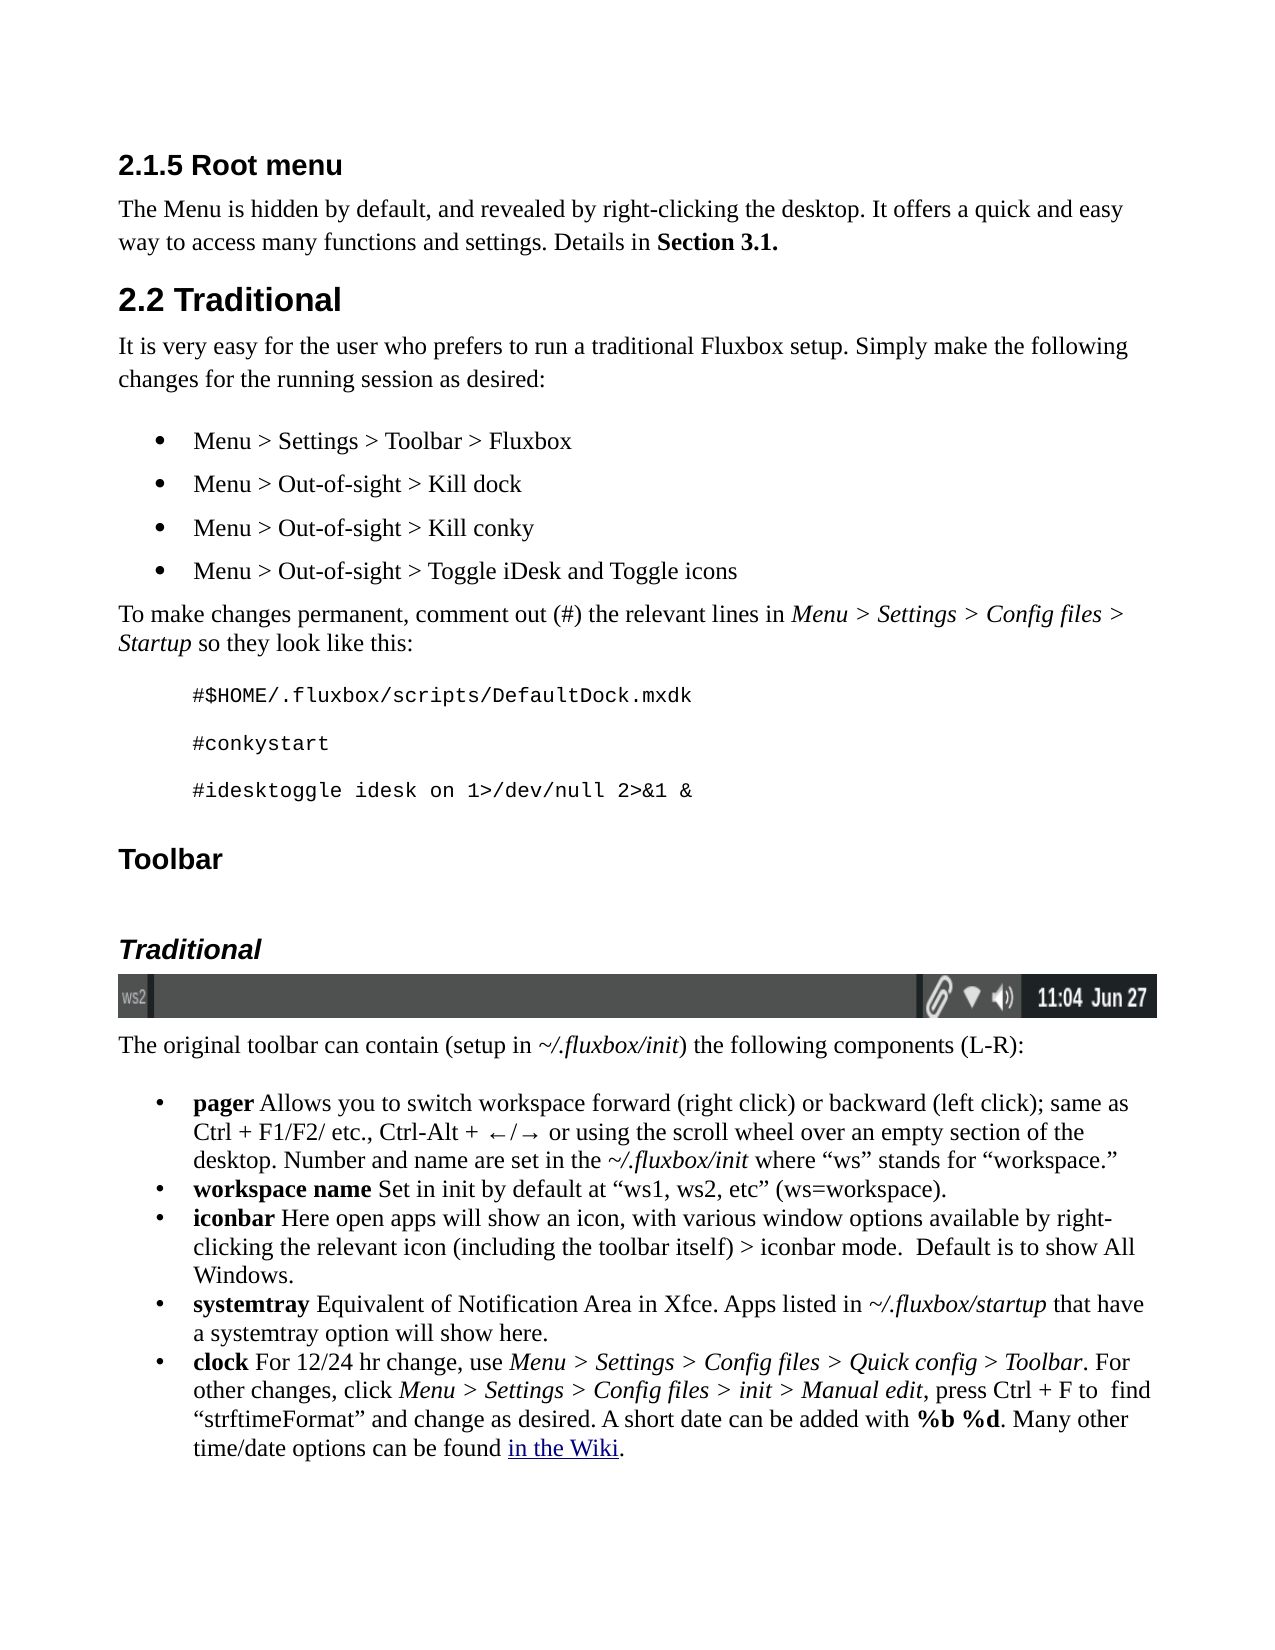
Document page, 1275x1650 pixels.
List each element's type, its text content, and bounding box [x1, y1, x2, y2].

text The original toolbar can contain (setup in ~/.fluxbox/init) the following components (L-R): [118, 1018, 1157, 1059]
picture [118, 974, 1157, 1018]
subtitle 2.2 Traditional [118, 281, 1157, 319]
subtitle Traditional [118, 933, 1157, 965]
text To make changes permanent, comment out (#) the relevant lines in Menu > Settings > Config files > Startup so they look like this: [118, 599, 1157, 656]
subtitle 2.1.5 Root menu [118, 148, 1157, 181]
list clock For 12/24 hr change, use Menu > Settings > Config files > Quick config > Toolbar. For other changes, click Menu > Settings > Config files > init > Manual edit, press Ctrl + F to find “strftimeFormat” and change as desired. A short date can be added with %b %d. Many other time/date options can be found in the Wiki. [156, 1347, 1157, 1462]
list Menu > Out-of-sight > Toggle iDesk and Toggle icons [156, 556, 1157, 584]
list iconbar Here open apps will show an icon, with various window options available by right-clicking the relevant icon (including the toolbar itself) > iconbar mode. Default is to show All Windows. [156, 1203, 1157, 1289]
text #conkystart [118, 732, 1157, 756]
list workspace name Set in init by default at “ws1, ws2, etc” (ws=workspace). [156, 1174, 1157, 1203]
text #$HOME/.fluxbox/scripts/DefaultDock.mxdk [118, 685, 1157, 709]
text #idesktoggle idesk on 1>/dev/null 2>&1 & [118, 780, 1157, 803]
list Menu > Out-of-sight > Kill dock [156, 469, 1157, 498]
text The Menu is hidden by default, and revealed by right-clicking the desktop. It offers a quick and easy way to access many functions and settings. Details in Section 3.1. [118, 194, 1157, 255]
list Menu > Out-of-sight > Kill conky [156, 513, 1157, 541]
text It is very easy for the user who prefers to run a traditional Fluxbox setup. Simply make the following changes for the running session as desired: [118, 331, 1157, 393]
list Menu > Settings > Toolbar > Fluxbox [156, 426, 1157, 455]
subtitle Toolbar [118, 842, 1157, 875]
list systemtray Equivalent of Notification Area in Xfce. Apps listed in ~/.fluxbox/startup that have a systemtray option will show here. [156, 1289, 1157, 1347]
list pager Allows you to switch workspace forward (right click) or backward (left click); same as Ctrl + F1/F2/ etc., Ctrl-Alt + ←/→ or using the scroll wheel over an empty section of the desktop. Number and name are set in the ~/.fluxbox/init where “ws” stands for “workspace.” [156, 1088, 1157, 1174]
